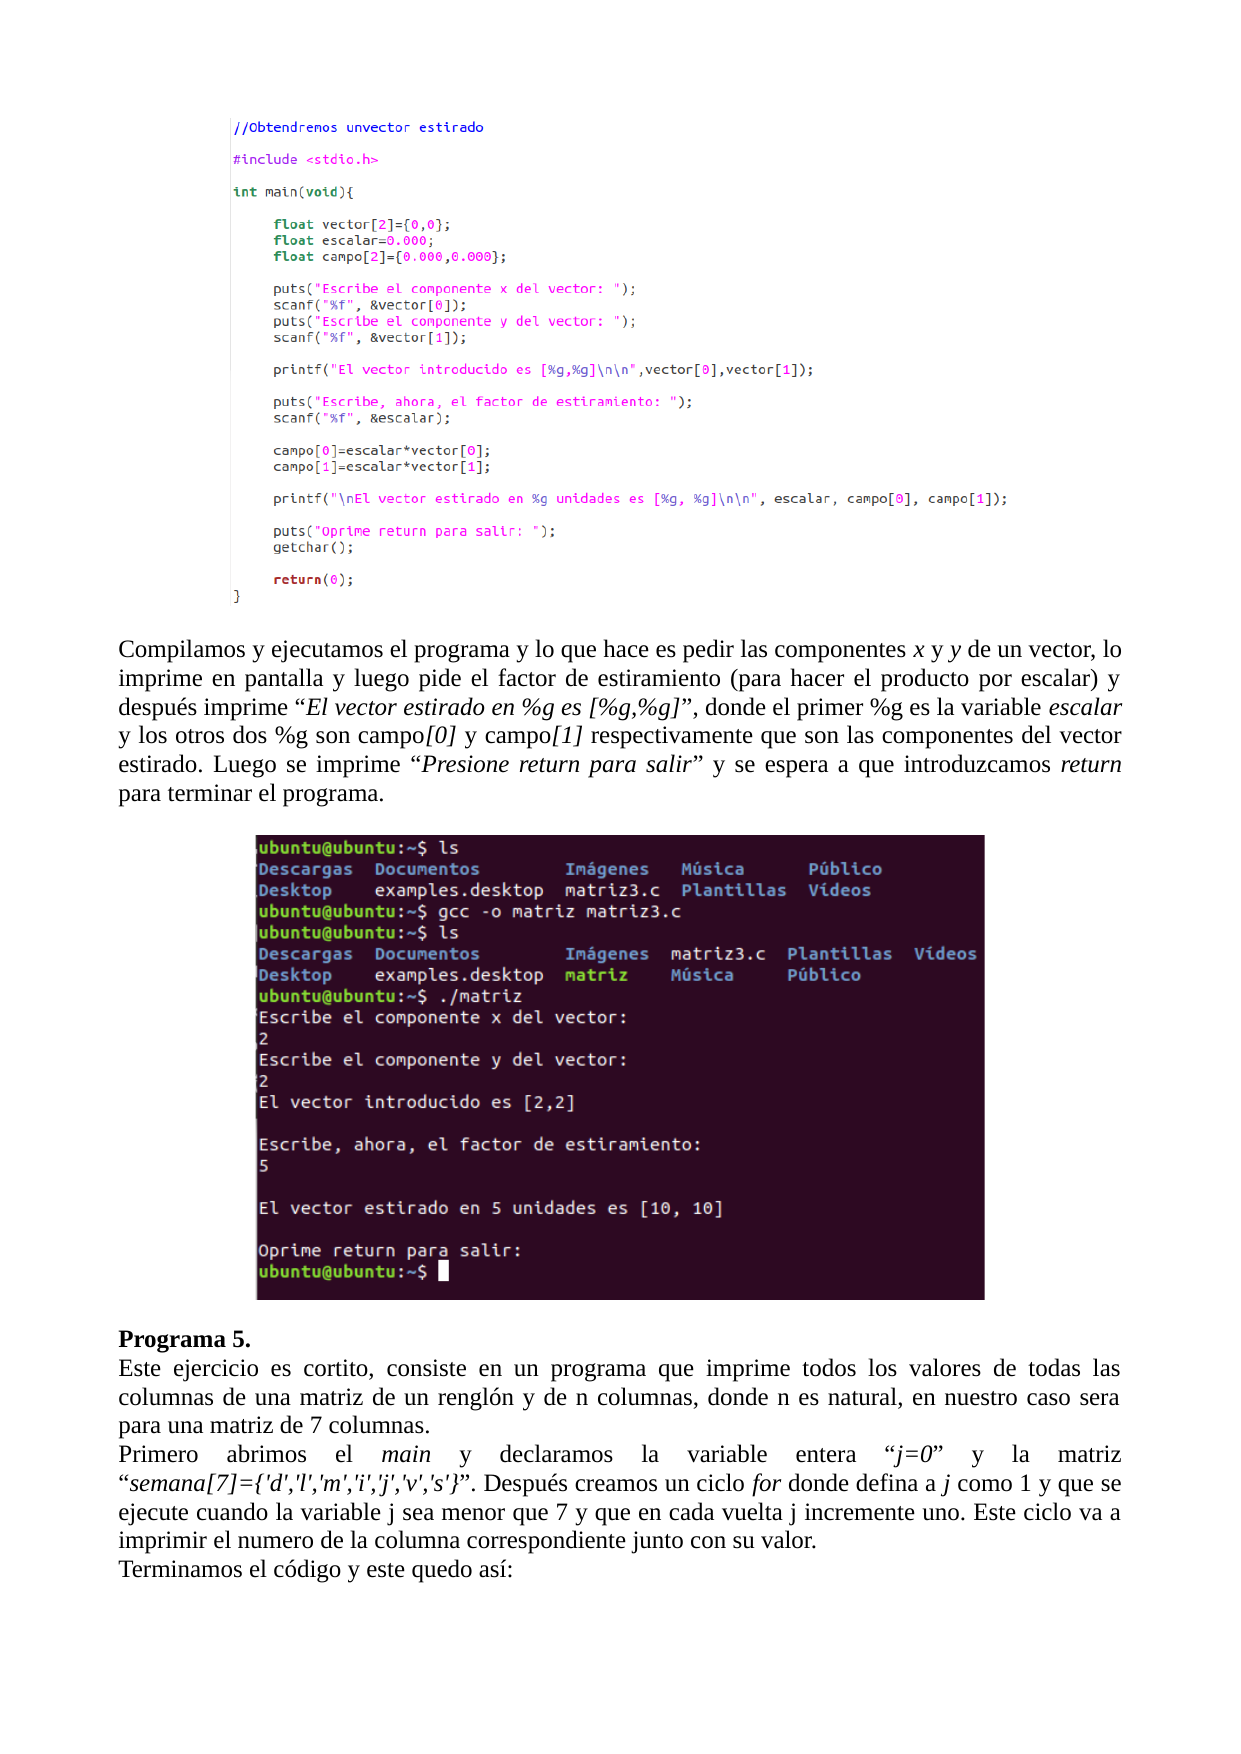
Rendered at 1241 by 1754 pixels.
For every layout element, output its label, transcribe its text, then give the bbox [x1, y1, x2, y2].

text Terminamos el código y este quedo así: [118, 1554, 1122, 1583]
picture [230, 118, 1010, 606]
text Primero abrimos el main y declaramos la variable entera “j=0” y la matriz “semana[7]={'d','l','m','i','j','v','s'}”. Después creamos un ciclo for donde defina a j como 1 y que se ejecute cuando la variable j sea menor que 7 y que en cada vuelta j incremente uno. Este ciclo va a imprimir el numero de la columna correspondiente junto con su valor. [118, 1439, 1122, 1554]
text Este ejercicio es cortito, consiste en un programa que imprime todos los valores de todas las columnas de una matriz de un renglón y de n columnas, donde n es natural, en nuestro caso sera para una matriz de 7 columnas. [118, 1353, 1122, 1439]
text Programa 5. [118, 1324, 1122, 1353]
picture [255, 835, 985, 1300]
text Compilamos y ejecutamos el programa y lo que hace es pedir las componentes x y y de un vector, lo imprime en pantalla y luego pide el factor de estiramiento (para hacer el producto por escalar) y después imprime “El vector estirado en %g es [%g,%g]”, donde el primer %g es la variable escalar y los otros dos %g son campo[0] y campo[1] respectivamente que son las componentes del vector estirado. Luego se imprime “Presione return para salir” y se espera a que introduzcamos return para terminar el programa. [118, 634, 1122, 807]
